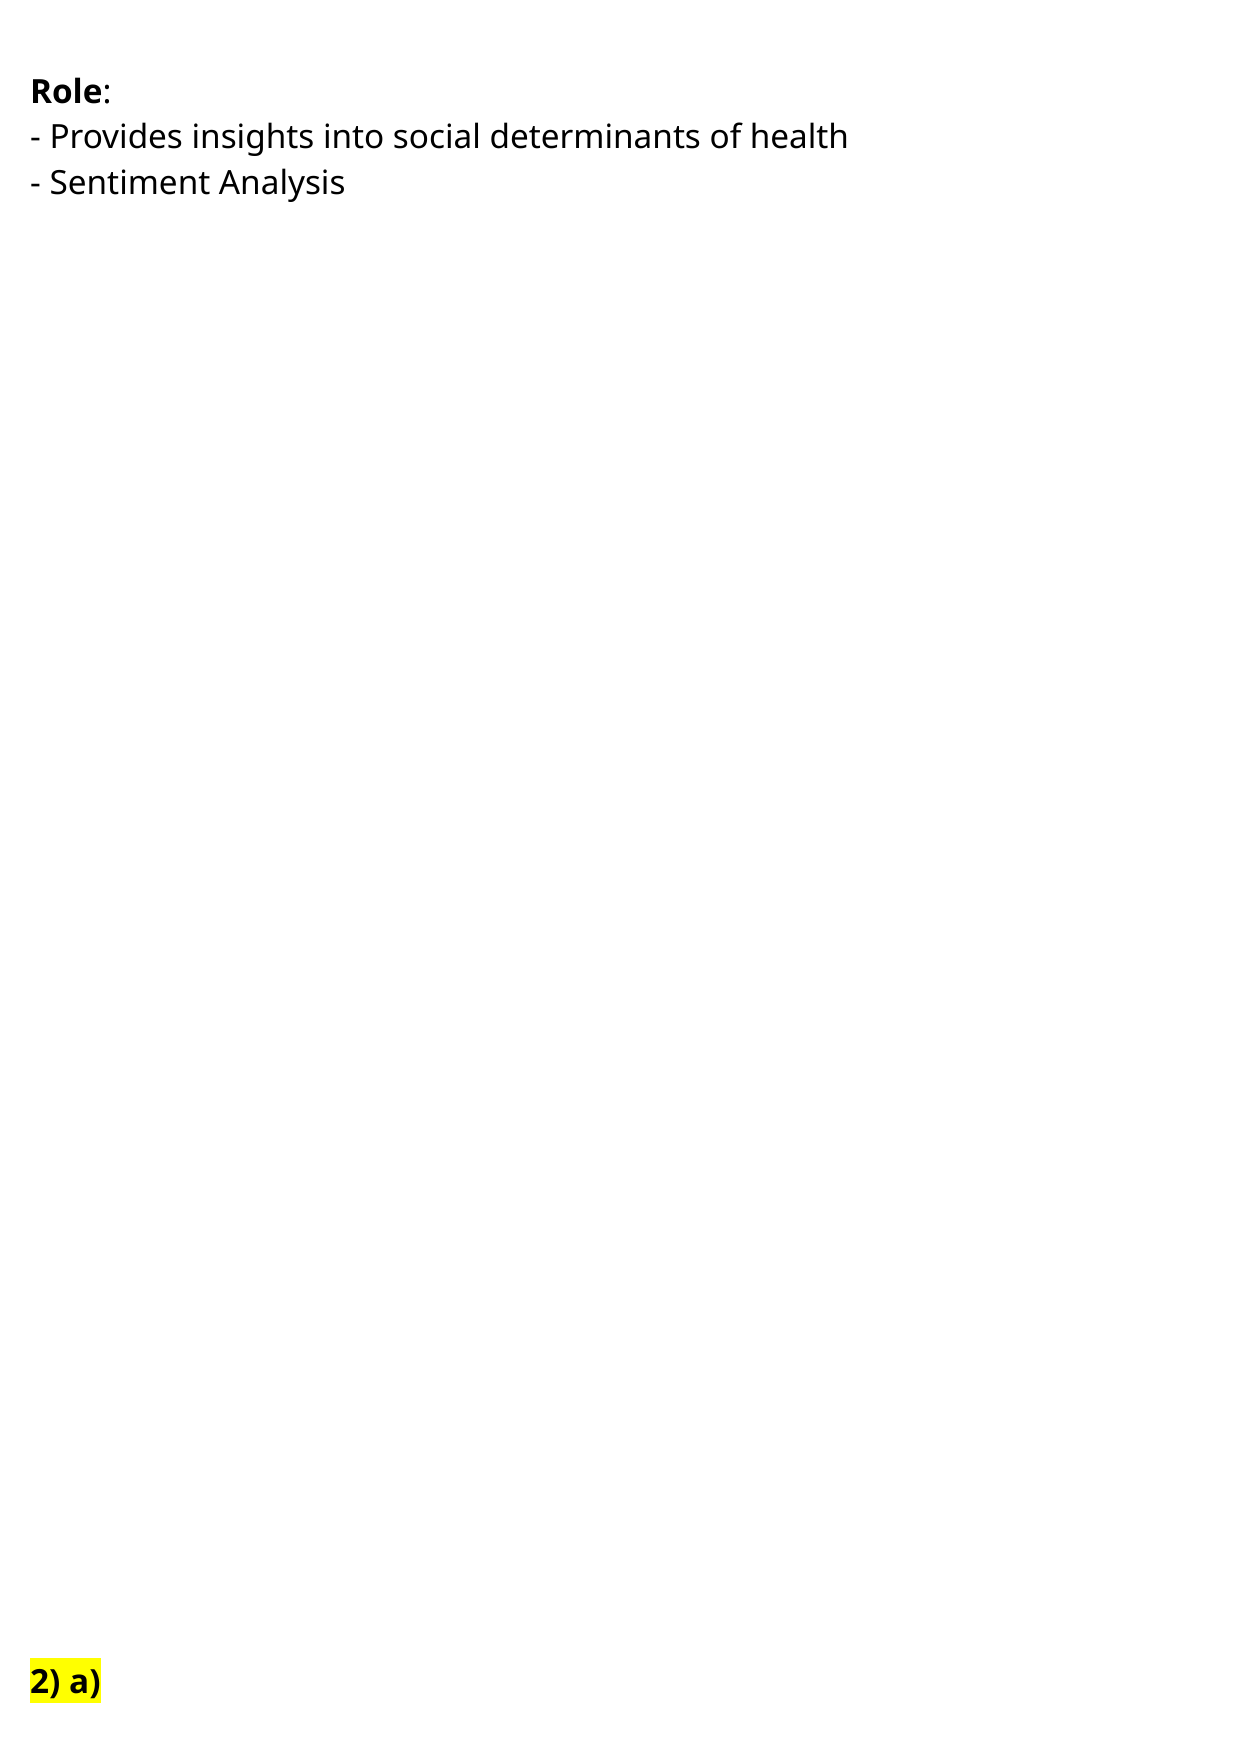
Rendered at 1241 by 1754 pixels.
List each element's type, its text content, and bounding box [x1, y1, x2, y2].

subtitle - Sentiment Analysis [30, 159, 1211, 204]
subtitle - Provides insights into social determinants of health [30, 113, 1211, 159]
subtitle 2) a) [30, 1657, 1211, 1703]
subtitle Role: [30, 68, 1211, 113]
